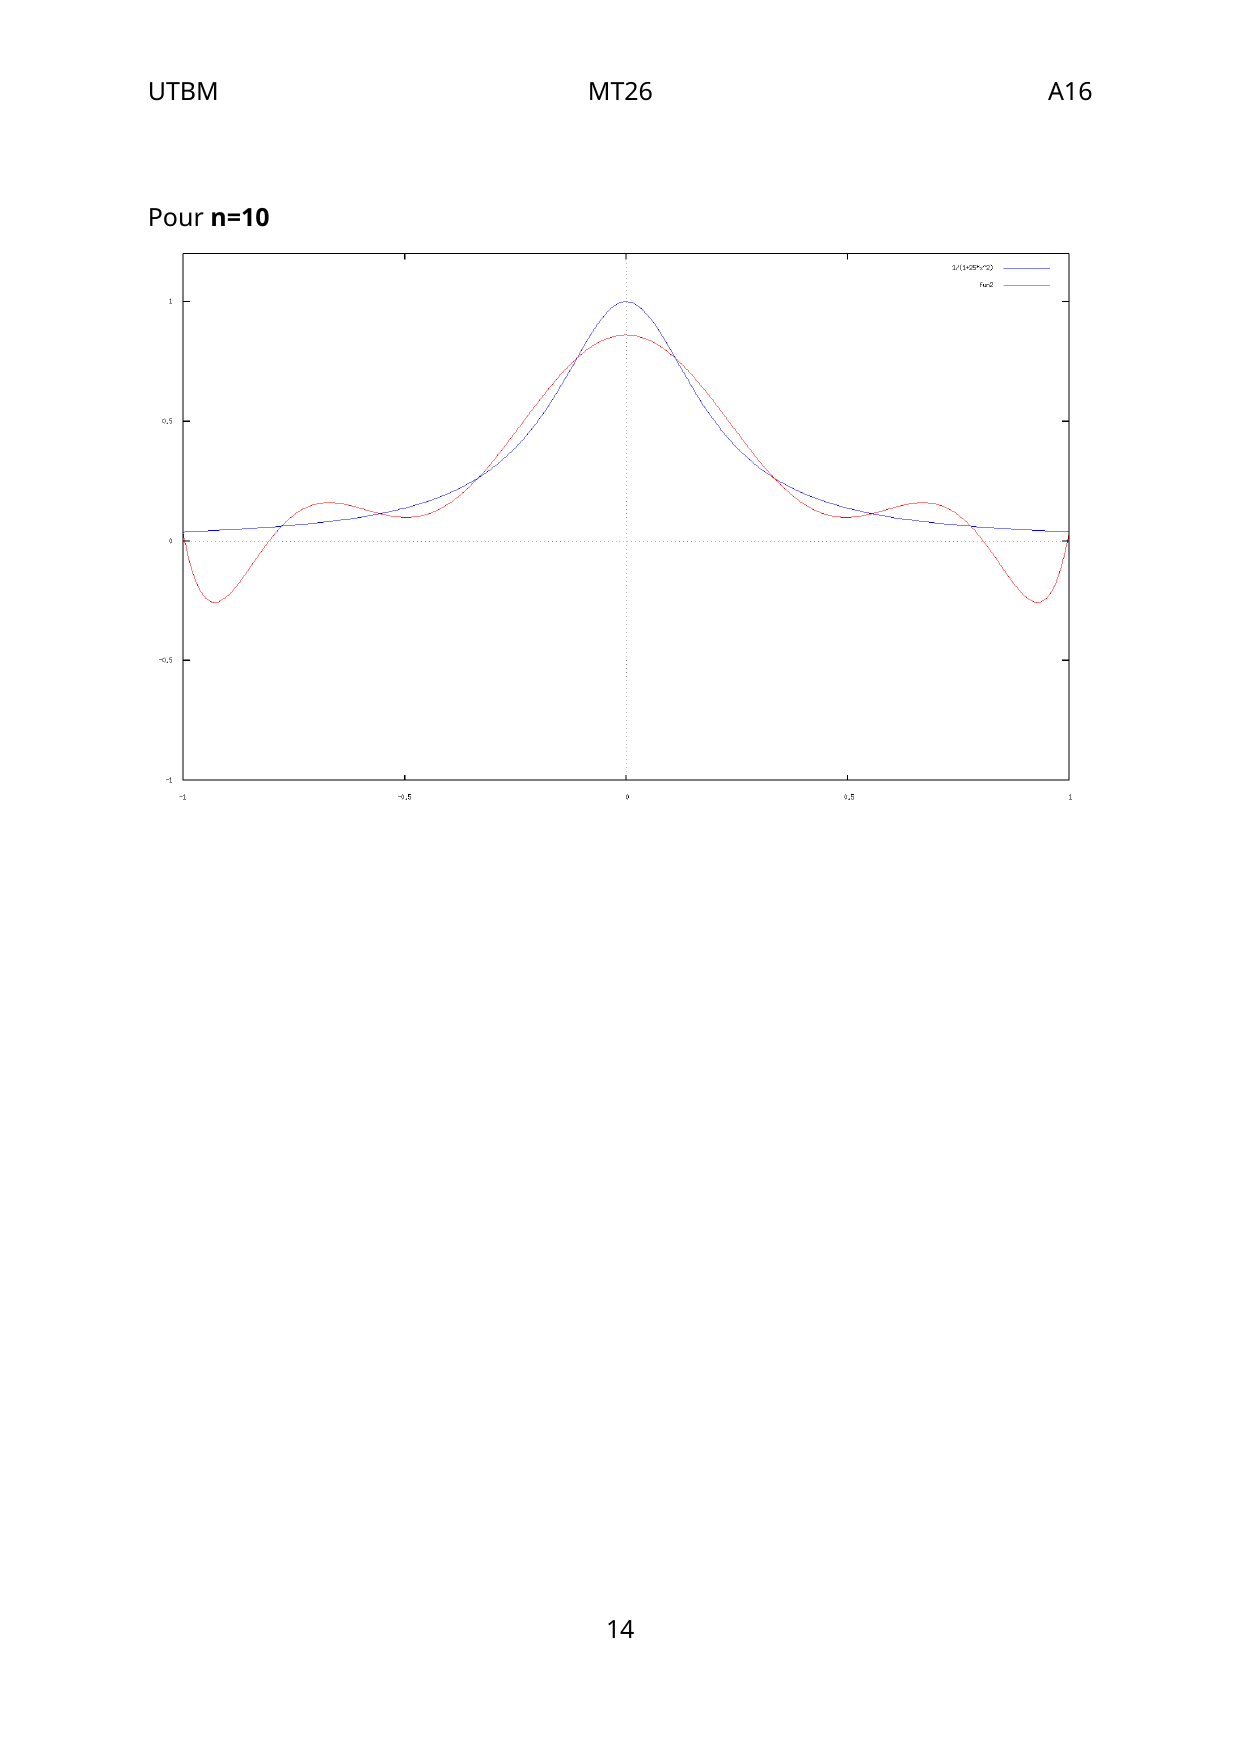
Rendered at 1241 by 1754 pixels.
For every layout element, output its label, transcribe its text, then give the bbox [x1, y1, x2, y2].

text Pour n=10 [148, 199, 1092, 233]
picture [147, 251, 1093, 815]
